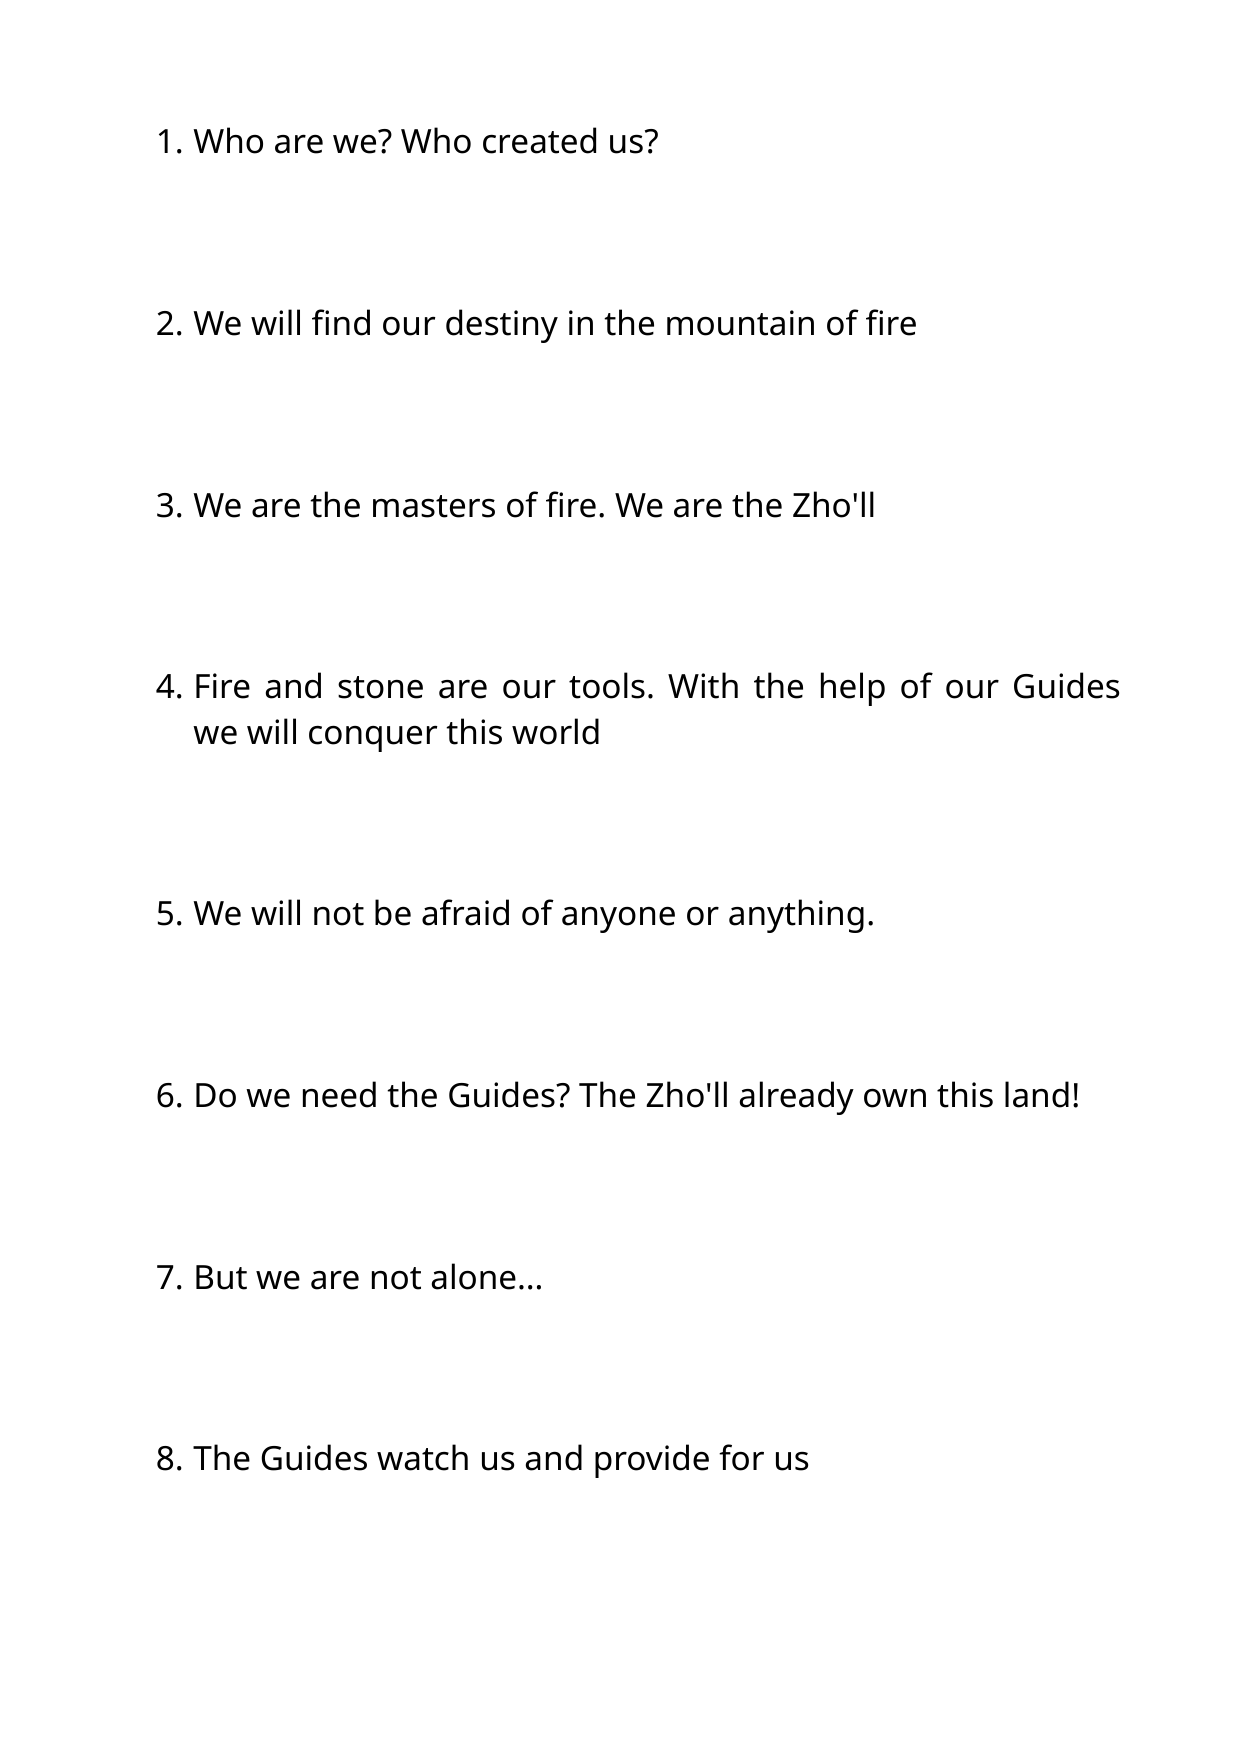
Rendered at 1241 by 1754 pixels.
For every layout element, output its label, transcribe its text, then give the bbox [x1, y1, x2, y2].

list Fire and stone are our tools. With the help of our Guides we will conquer this world [156, 663, 1122, 754]
list We are the masters of fire. We are the Zho'll [156, 481, 1122, 527]
list We will not be afraid of anyone or anything. [156, 890, 1122, 936]
list We will find our destiny in the mountain of fire [156, 300, 1122, 345]
list Do we need the Guides? The Zho'll already own this land! [156, 1072, 1122, 1117]
list But we are not alone… [156, 1253, 1122, 1299]
list The Guides watch us and provide for us [156, 1435, 1122, 1481]
list Who are we? Who created us? [156, 118, 1122, 163]
